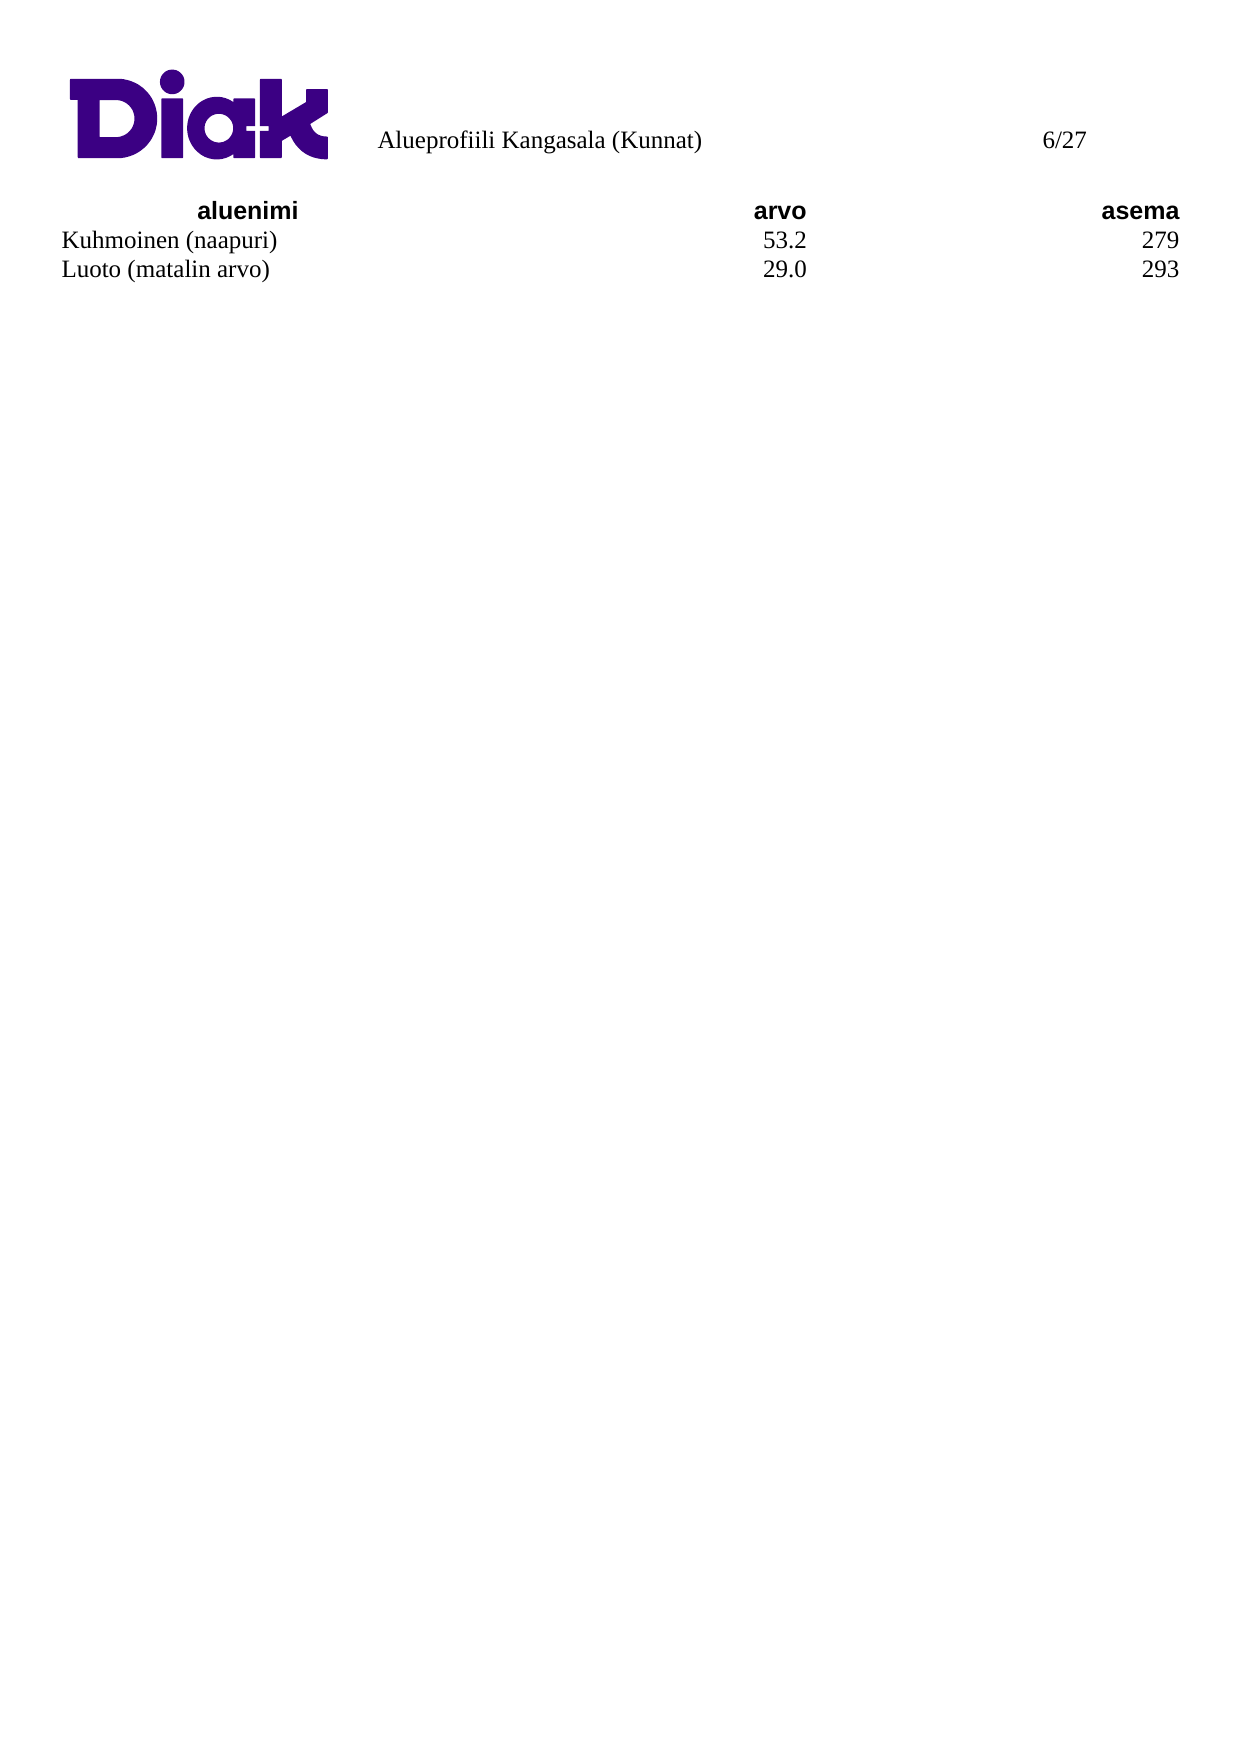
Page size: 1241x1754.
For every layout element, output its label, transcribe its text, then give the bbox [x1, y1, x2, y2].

table_cell Kuhmoinen (naapuri) [61, 225, 434, 254]
table_cell 293 [806, 254, 1179, 282]
table_cell 53.2 [434, 225, 806, 254]
table_header aluenimi [61, 196, 434, 225]
table_cell Luoto (matalin arvo) [61, 254, 434, 282]
table_header arvo [434, 196, 806, 225]
table_header asema [806, 196, 1179, 225]
table_cell 29.0 [434, 254, 806, 282]
table_cell 279 [806, 225, 1179, 254]
